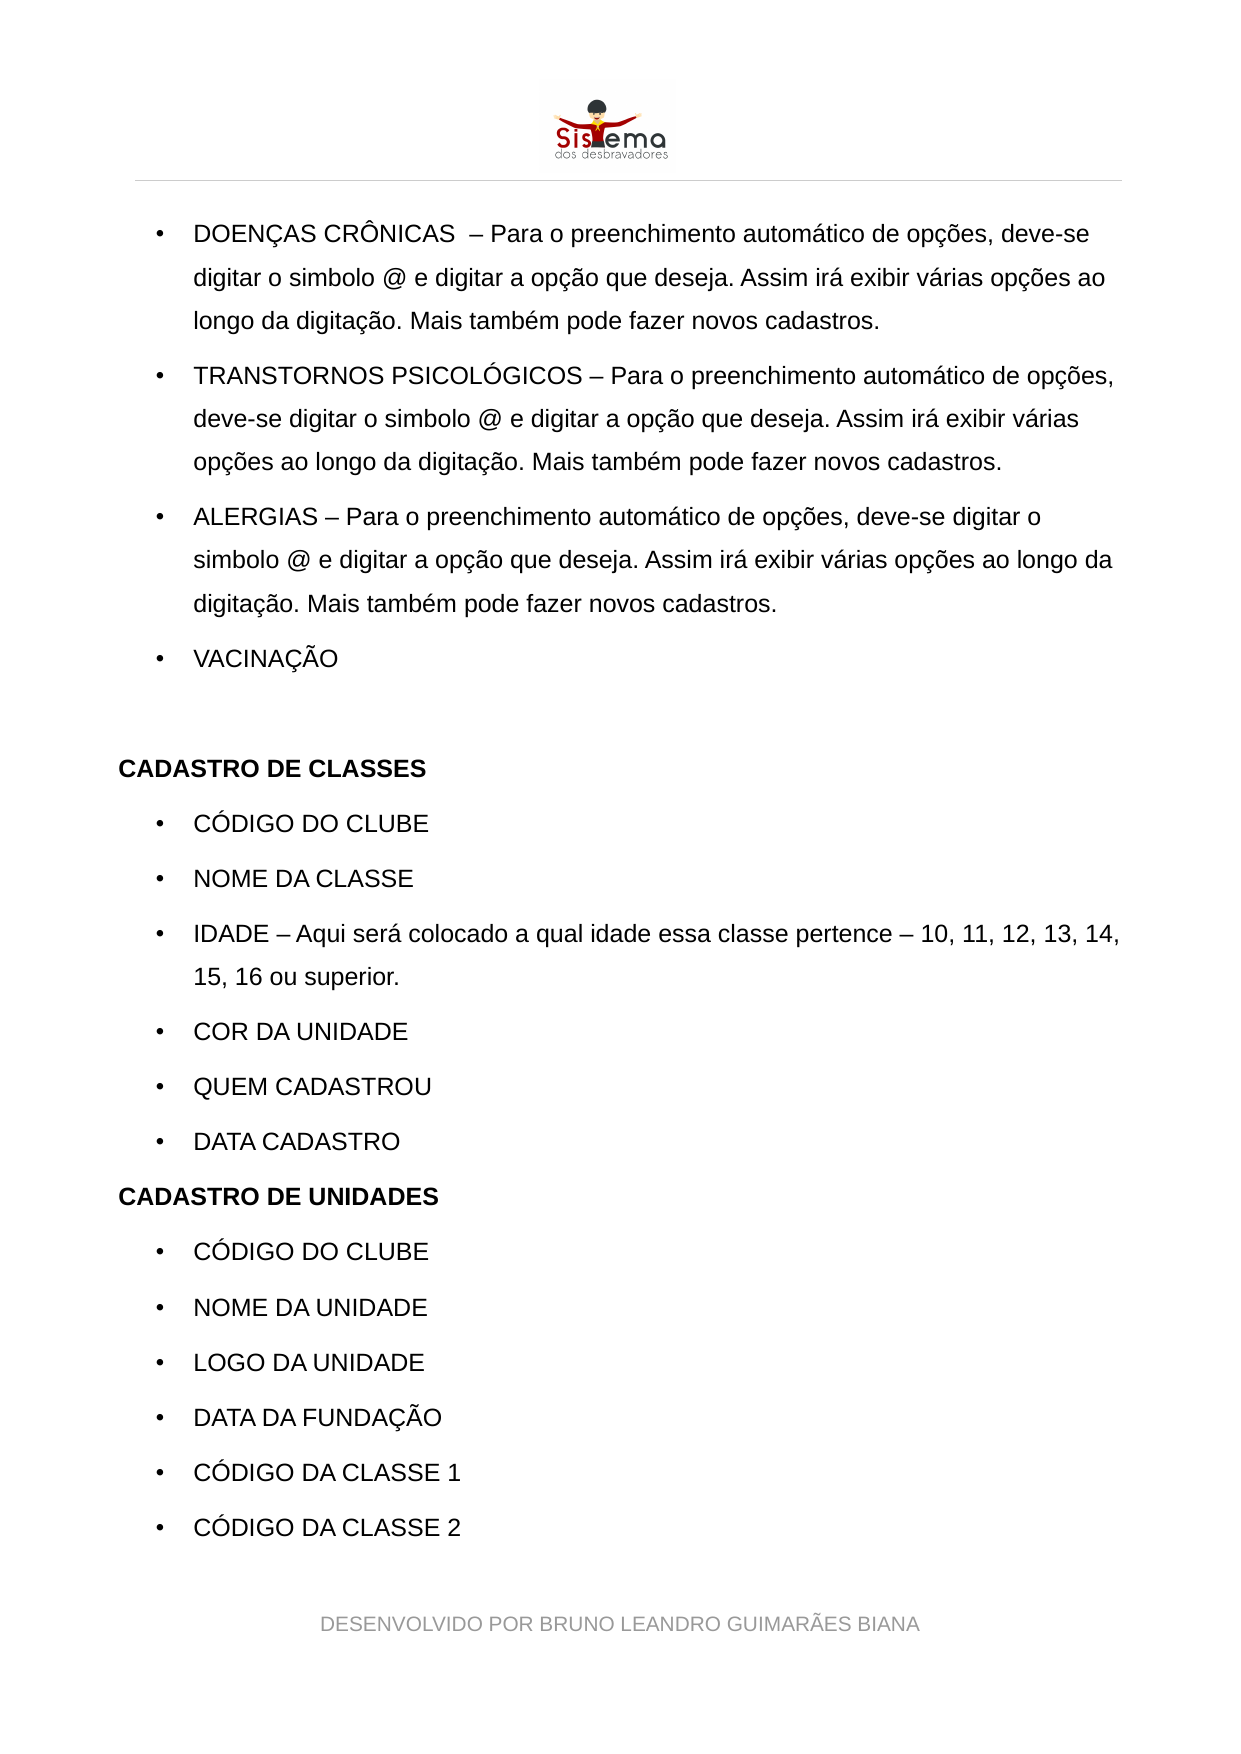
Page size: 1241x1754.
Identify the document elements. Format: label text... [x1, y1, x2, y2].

list COR DA UNIDADE [156, 1017, 1122, 1046]
text CADASTRO DE CLASSES [118, 754, 1122, 782]
list IDADE – Aqui será colocado a qual idade essa classe pertence – 10, 11, 12, 13, 14, 15, 16 ou superior. [156, 919, 1122, 991]
list DATA CADASTRO [156, 1127, 1122, 1156]
list DOENÇAS CRÔNICAS – Para o preenchimento automático de opções, deve-se digitar o simbolo @ e digitar a opção que deseja. Assim irá exibir várias opções ao longo da digitação. Mais também pode fazer novos cadastros. [156, 219, 1122, 334]
picture [538, 79, 677, 173]
list QUEM CADASTROU [156, 1072, 1122, 1101]
list LOGO DA UNIDADE [156, 1348, 1122, 1376]
list ALERGIAS – Para o preenchimento automático de opções, deve-se digitar o simbolo @ e digitar a opção que deseja. Assim irá exibir várias opções ao longo da digitação. Mais também pode fazer novos cadastros. [156, 502, 1122, 617]
list VACINAÇÃO [156, 643, 1122, 672]
list NOME DA CLASSE [156, 864, 1122, 893]
list DATA DA FUNDAÇÃO [156, 1403, 1122, 1432]
list CÓDIGO DO CLUBE [156, 1237, 1122, 1266]
list CÓDIGO DO CLUBE [156, 809, 1122, 837]
text CADASTRO DE UNIDADES [118, 1182, 1122, 1211]
list TRANSTORNOS PSICOLÓGICOS – Para o preenchimento automático de opções, deve-se digitar o simbolo @ e digitar a opção que deseja. Assim irá exibir várias opções ao longo da digitação. Mais também pode fazer novos cadastros. [156, 361, 1122, 476]
list CÓDIGO DA CLASSE 1 [156, 1458, 1122, 1487]
list CÓDIGO DA CLASSE 2 [156, 1513, 1122, 1542]
list NOME DA UNIDADE [156, 1292, 1122, 1321]
